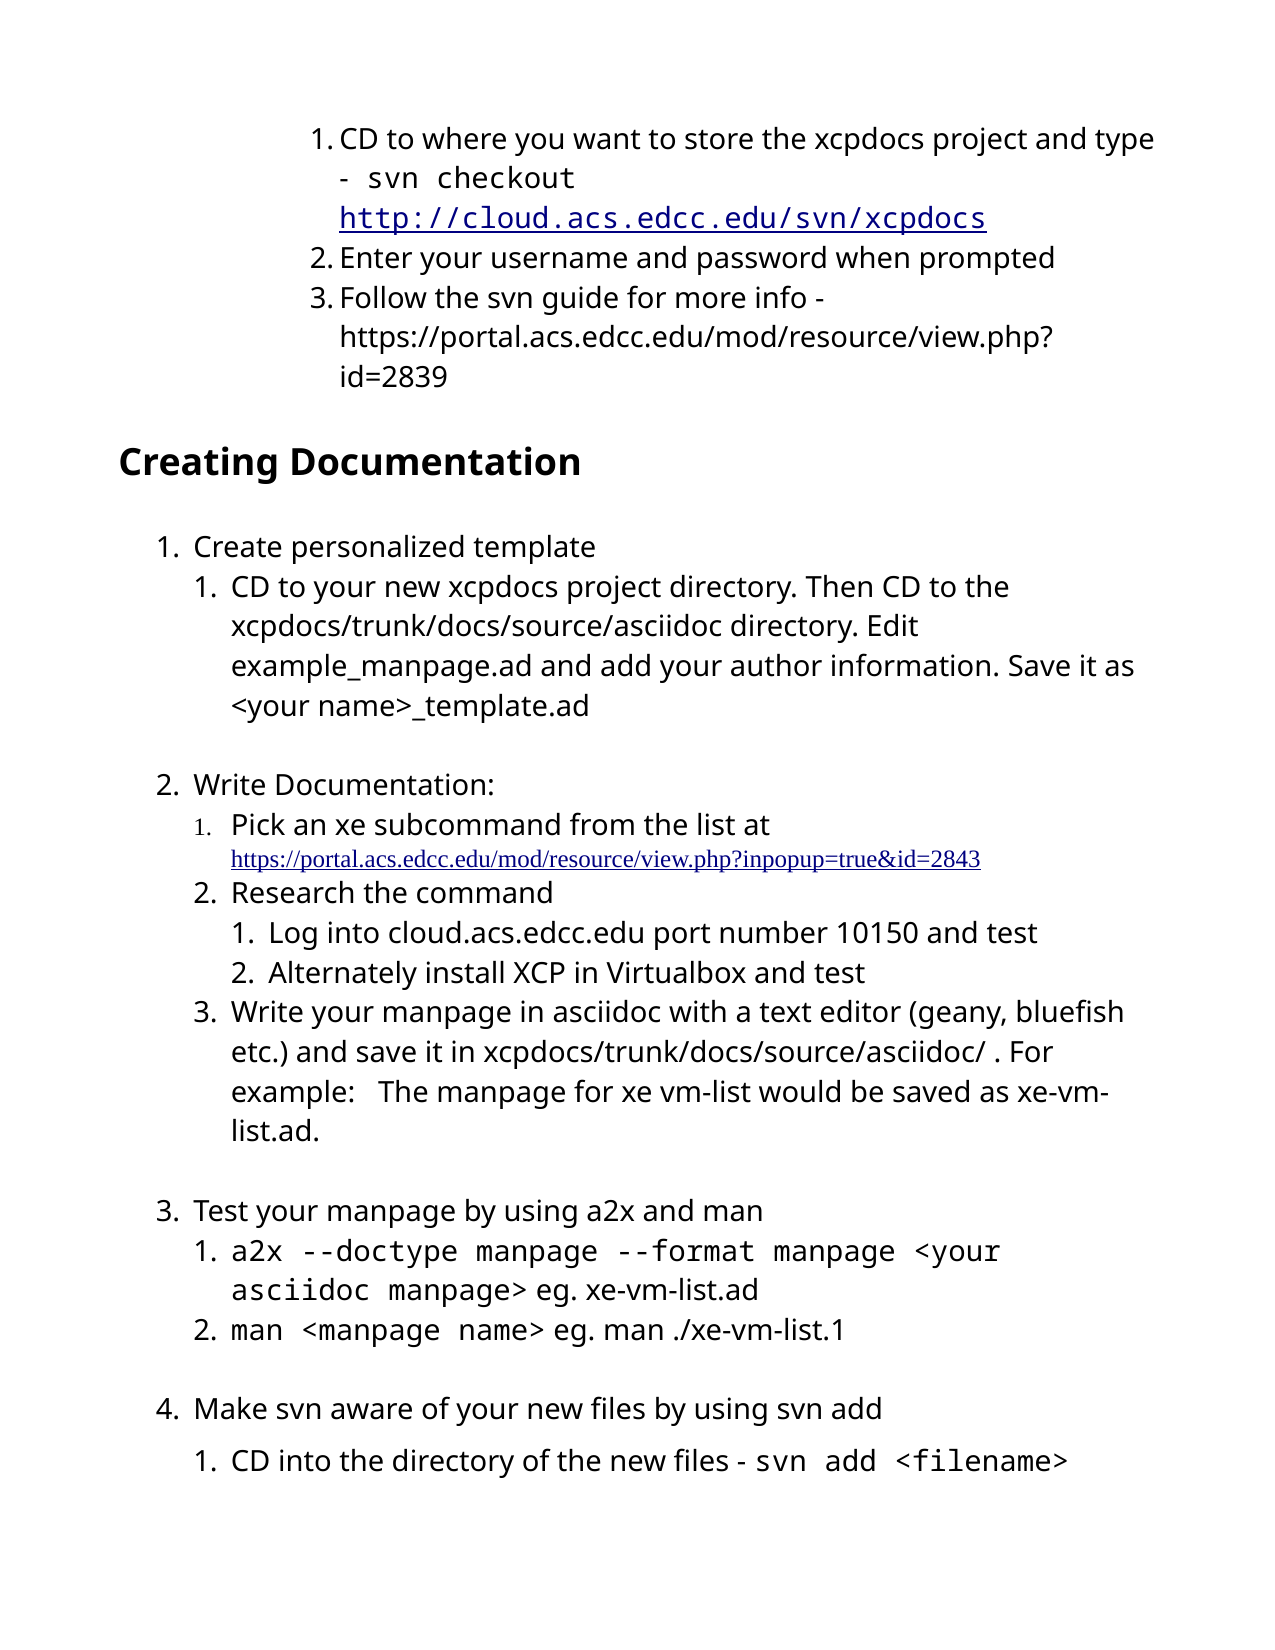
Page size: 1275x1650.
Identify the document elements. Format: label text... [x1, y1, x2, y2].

list Create personalized template [156, 526, 1157, 566]
list Follow the svn guide for more info - https://portal.acs.edcc.edu/mod/resource/view.php?id=2839 [309, 277, 1157, 396]
list Enter your username and password when prompted [309, 237, 1157, 277]
list Pick an xe subcommand from the list at https://portal.acs.edcc.edu/mod/resource/view.php?inpopup=true&id=2843 [193, 804, 1157, 873]
list CD to your new xcpdocs project directory. Then CD to the xcpdocs/trunk/docs/source/asciidoc directory. Edit example_manpage.ad and add your author information. Save it as <your name>_template.ad [193, 566, 1157, 725]
list Write your manpage in asciidoc with a text editor (geany, bluefish etc.) and save it in xcpdocs/trunk/docs/source/asciidoc/ . For example: The manpage for xe vm-list would be saved as xe-vm-list.ad. [193, 992, 1157, 1150]
text Creating Documentation [118, 436, 1157, 487]
list Research the command [193, 873, 1157, 912]
list Make svn aware of your new files by using svn add [156, 1388, 1157, 1428]
list Test your manpage by using a2x and man [156, 1190, 1157, 1230]
list man <manpage name> eg. man ./xe-vm-list.1 [193, 1309, 1157, 1349]
list CD to where you want to store the xcpdocs project and type - svn checkout http://cloud.acs.edcc.edu/svn/xcpdocs [309, 118, 1157, 237]
list CD into the directory of the new files - svn add <filename> [193, 1441, 1157, 1480]
list Write Documentation: [156, 764, 1157, 804]
list a2x --doctype manpage --format manpage <your asciidoc manpage> eg. xe-vm-list.ad [193, 1230, 1157, 1309]
list Alternately install XCP in Virtualbox and test [231, 952, 1157, 992]
list Log into cloud.acs.edcc.edu port number 10150 and test [231, 912, 1157, 952]
